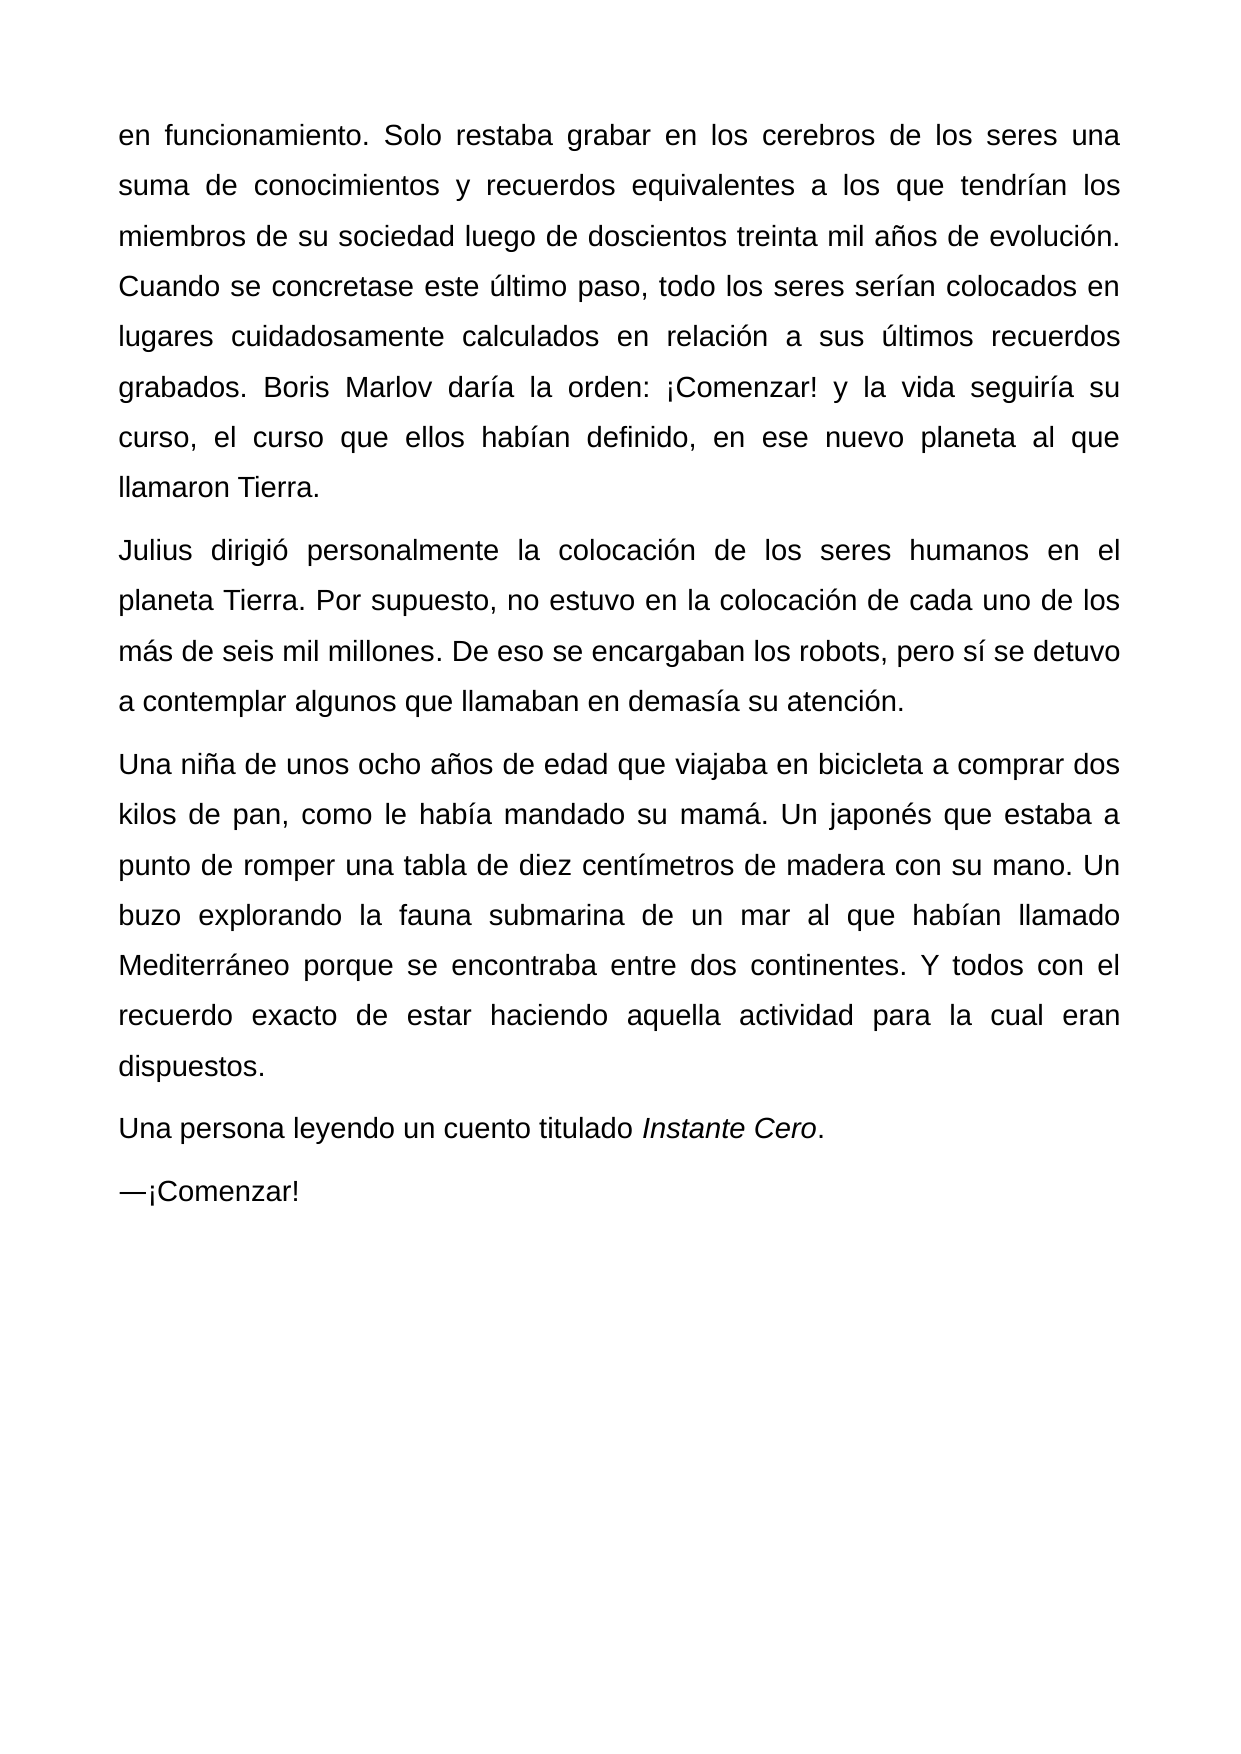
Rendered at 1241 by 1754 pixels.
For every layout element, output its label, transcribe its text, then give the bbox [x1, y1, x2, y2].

text en funcionamiento. Solo restaba grabar en los cerebros de los seres una suma de conocimientos y recuerdos equivalentes a los que tendrían los miembros de su sociedad luego de doscientos treinta mil años de evolución. Cuando se concretase este último paso, todo los seres serían colocados en lugares cuidadosamente calculados en relación a sus últimos recuerdos grabados. Boris Marlov daría la orden: ¡Comenzar! y la vida seguiría su curso, el curso que ellos habían definido, en ese nuevo planeta al que llamaron Tierra. [118, 118, 1122, 504]
text Una persona leyendo un cuento titulado Instante Cero. [118, 1112, 1122, 1145]
text Una niña de unos ocho años de edad que viajaba en bicicleta a comprar dos kilos de pan, como le había mandado su mamá. Un japonés que estaba a punto de romper una tabla de diez centímetros de madera con su mano. Un buzo explorando la fauna submarina de un mar al que habían llamado Mediterráneo porque se encontraba entre dos continentes. Y todos con el recuerdo exacto de estar haciendo aquella actividad para la cual eran dispuestos. [118, 747, 1122, 1082]
text —¡Comenzar! [118, 1174, 1122, 1209]
text Julius dirigió personalmente la colocación de los seres humanos en el planeta Tierra. Por supuesto, no estuvo en la colocación de cada uno de los más de seis mil millones. De eso se encargaban los robots, pero sí se detuvo a contemplar algunos que llamaban en demasía su atención. [118, 533, 1122, 718]
